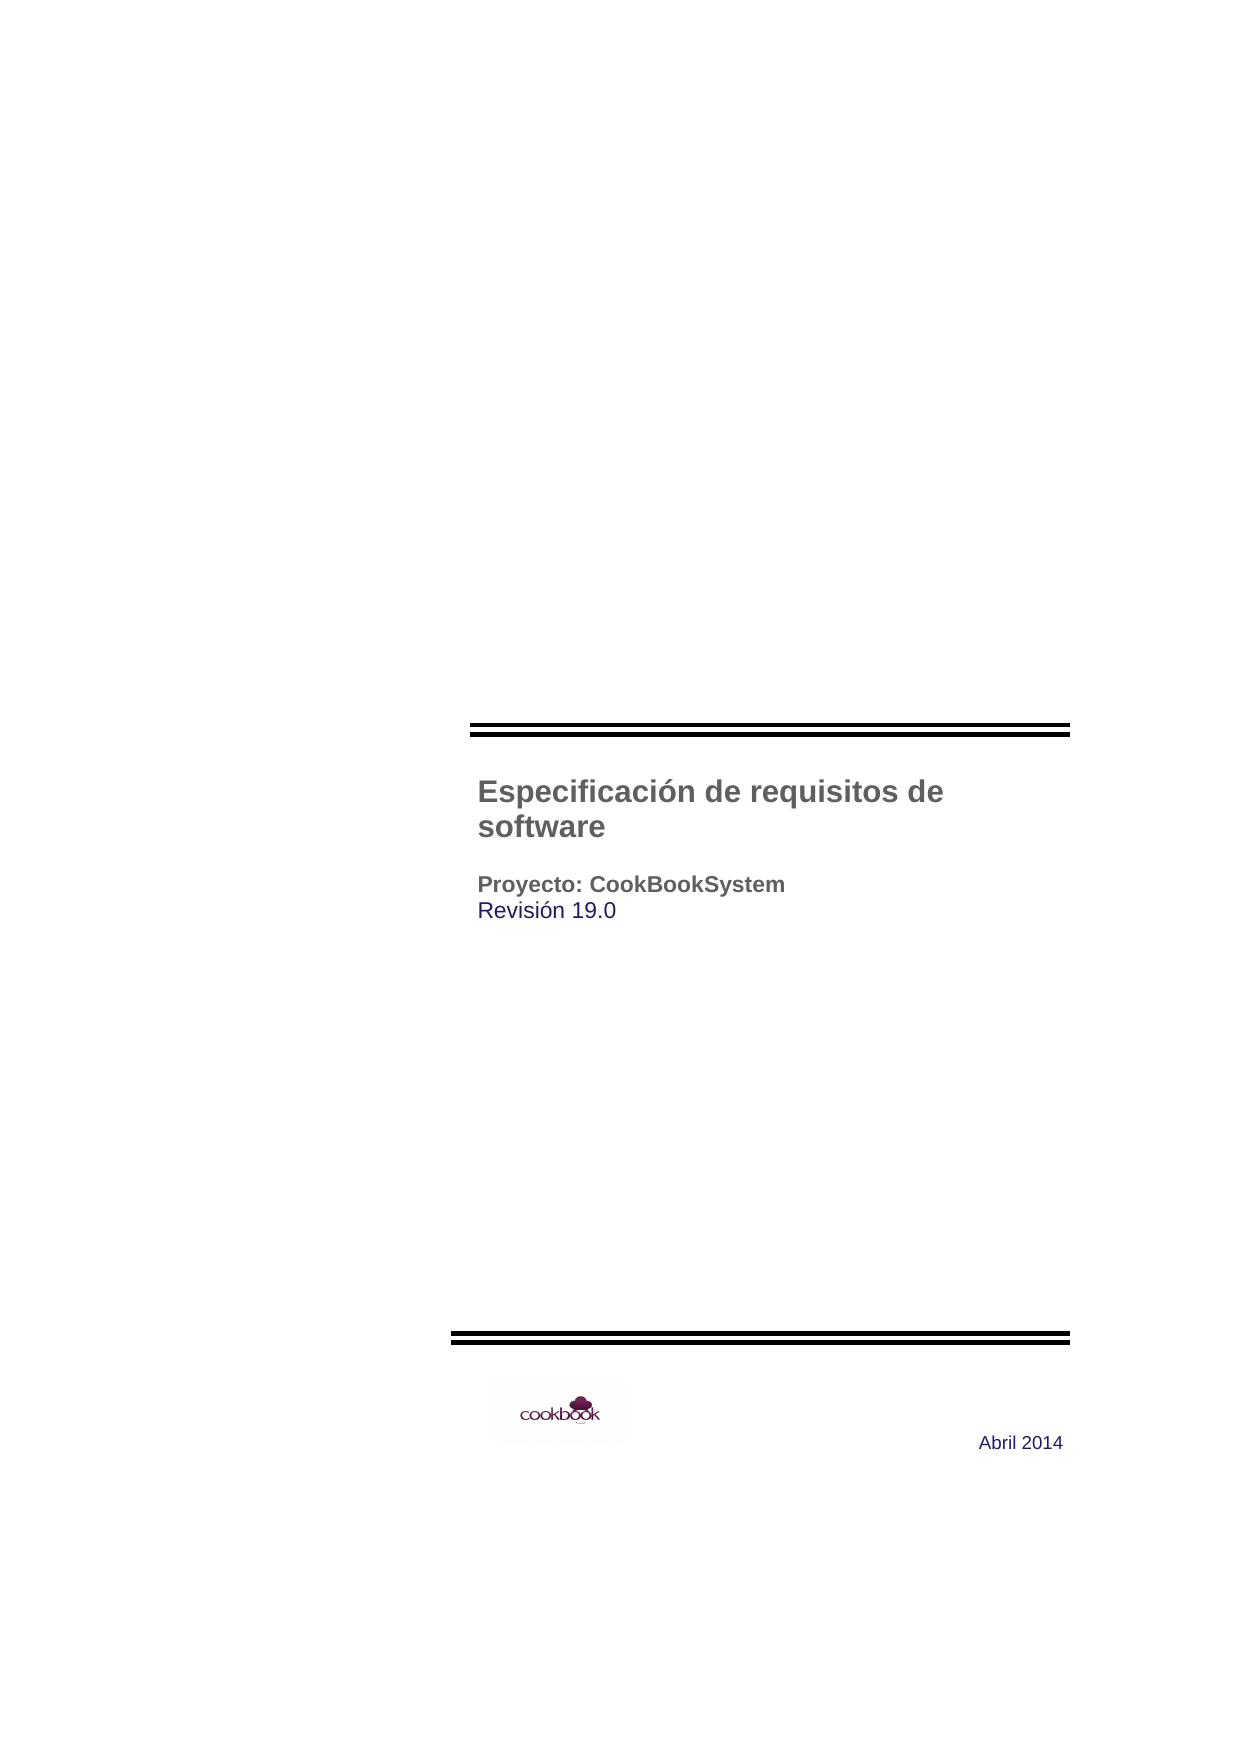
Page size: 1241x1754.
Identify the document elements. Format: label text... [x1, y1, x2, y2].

table_header [470, 737, 1070, 773]
list Revisión 19.0 [477, 897, 1063, 923]
table_header [759, 1336, 1070, 1340]
table_header [451, 1336, 672, 1340]
table_header [673, 1345, 758, 1454]
table_header [673, 1336, 758, 1340]
text Proyecto: CookBookSystem [477, 871, 1063, 897]
picture [493, 1377, 630, 1445]
table_header [470, 727, 1070, 732]
text Especificación de requisitos de software [477, 773, 1063, 844]
table_header [451, 1345, 672, 1454]
table_header Abril 2014 [759, 1345, 1070, 1454]
